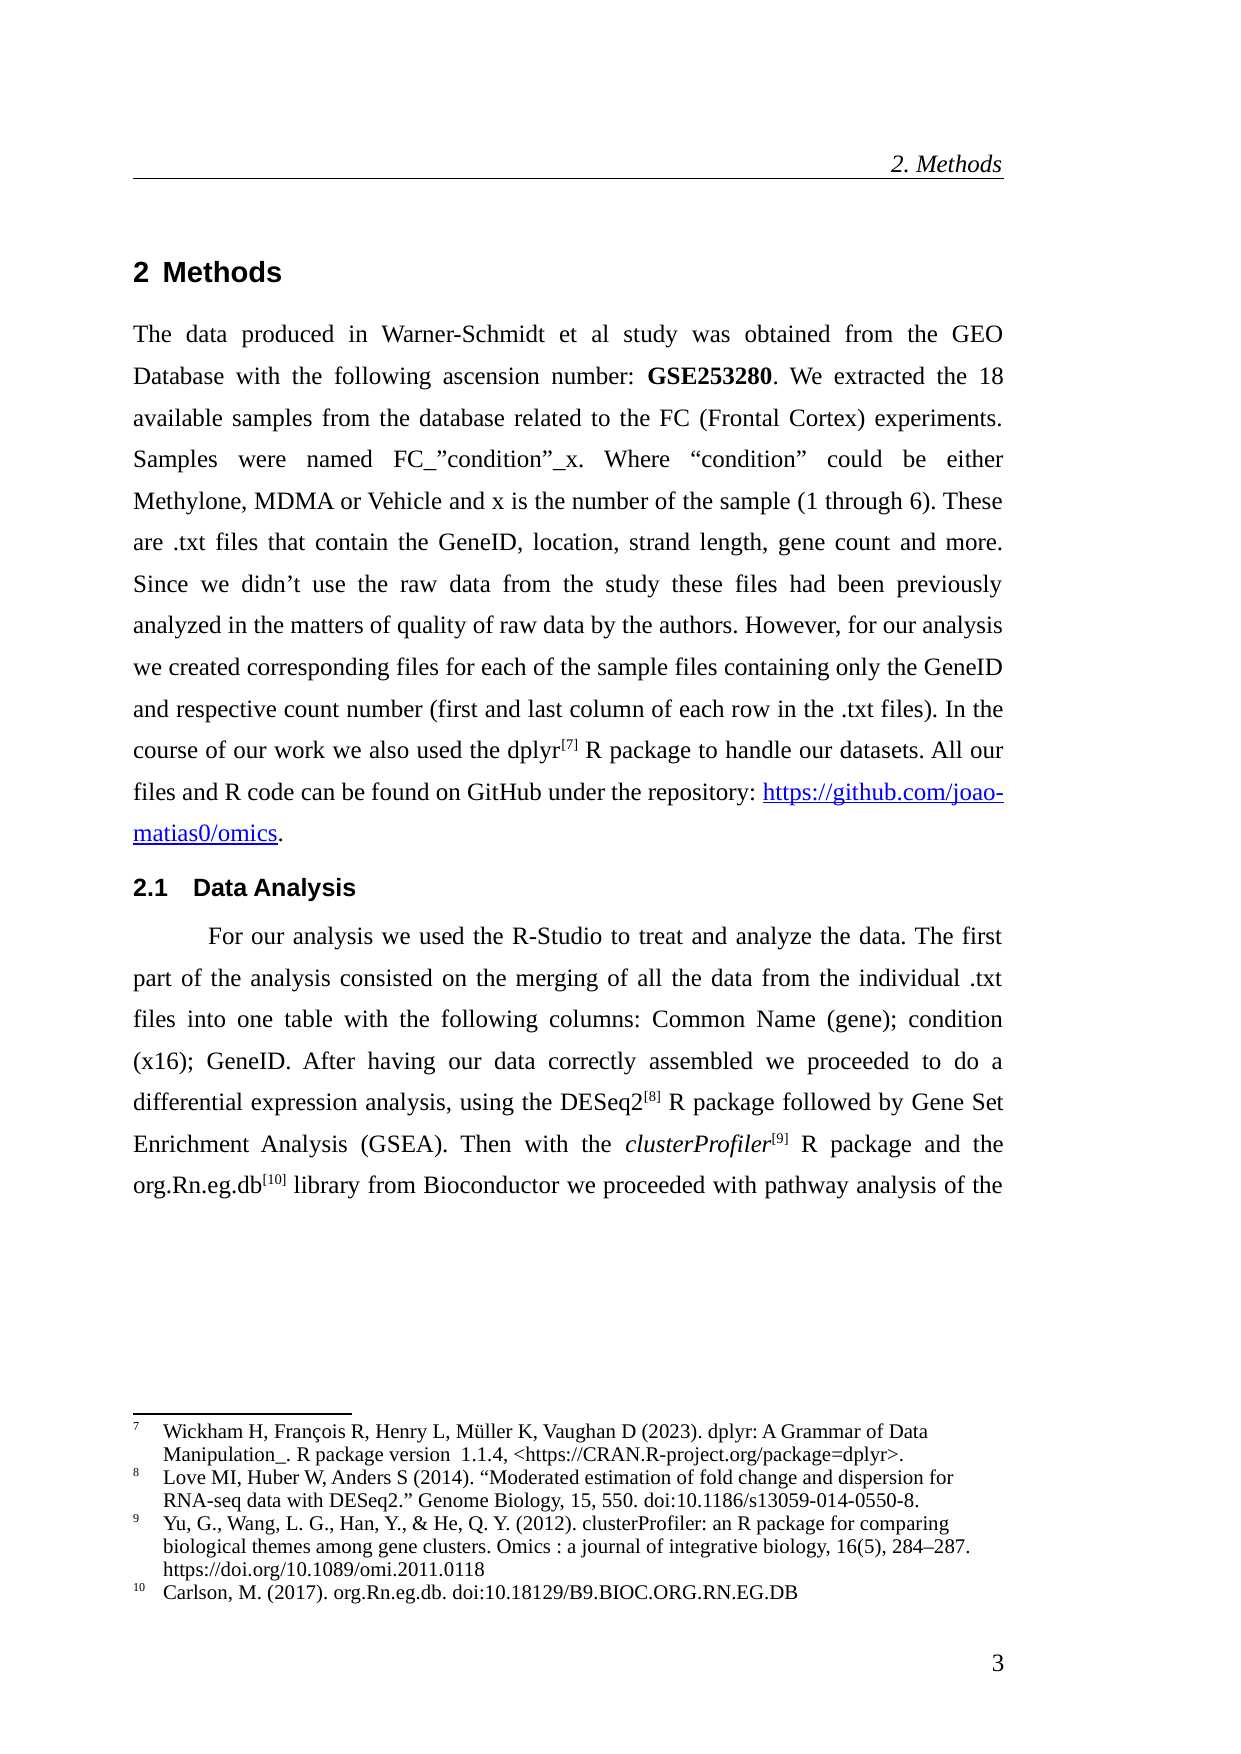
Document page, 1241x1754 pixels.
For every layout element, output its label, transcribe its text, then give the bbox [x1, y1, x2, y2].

text Carlson, M. (2017). org.Rn.eg.db. doi:10.18129/B9.BIOC.ORG.RN.EG.DB [133, 1581, 1004, 1604]
text The data produced in Warner-Schmidt et al study was obtained from the GEO Database with the following ascension number: GSE253280. We extracted the 18 available samples from the database related to the FC (Frontal Cortex) experiments. Samples were named FC_”condition”_x. Where “condition” could be either Methylone, MDMA or Vehicle and x is the number of the sample (1 through 6). These are .txt files that contain the GeneID, location, strand length, gene count and more. Since we didn’t use the raw data from the study these files had been previously analyzed in the matters of quality of raw data by the authors. However, for our analysis we created corresponding files for each of the sample files containing only the GeneID and respective count number (first and last column of each row in the .txt files). In the course of our work we also used the dplyr[] R package to handle our datasets. All our files and R code can be found on GitHub under the repository: https://github.com/joao-matias0/omics. [133, 321, 1004, 847]
subtitle Methods [133, 256, 1004, 288]
text Love MI, Huber W, Anders S (2014). “Moderated estimation of fold change and dispersion for RNA-seq data with DESeq2.” Genome Biology, 15, 550. doi:10.1186/s13059-014-0550-8. [133, 1466, 1004, 1512]
text Yu, G., Wang, L. G., Han, Y., & He, Q. Y. (2012). clusterProfiler: an R package for comparing biological themes among gene clusters. Omics : a journal of integrative biology, 16(5), 284–287. https://doi.org/10.1089/omi.2011.0118 [133, 1512, 1004, 1581]
subtitle Data Analysis [133, 874, 1004, 902]
text Wickham H, François R, Henry L, Müller K, Vaughan D (2023). dplyr: A Grammar of Data Manipulation_. R package version 1.1.4, <https://CRAN.R-project.org/package=dplyr>. [133, 1420, 1004, 1466]
text For our analysis we used the R-Studio to treat and analyze the data. The first part of the analysis consisted on the merging of all the data from the individual .txt files into one table with the following columns: Common Name (gene); condition (x16); GeneID. After having our data correctly assembled we proceeded to do a differential expression analysis, using the DESeq2[] R package followed by Gene Set Enrichment Analysis (GSEA). Then with the clusterProfiler[] R package and the org.Rn.eg.db[] library from Bioconductor we proceeded with pathway analysis of the differentially expressed genes using the Gene Ontology[,] database and the KEGG database[,,]. [133, 922, 1004, 1241]
